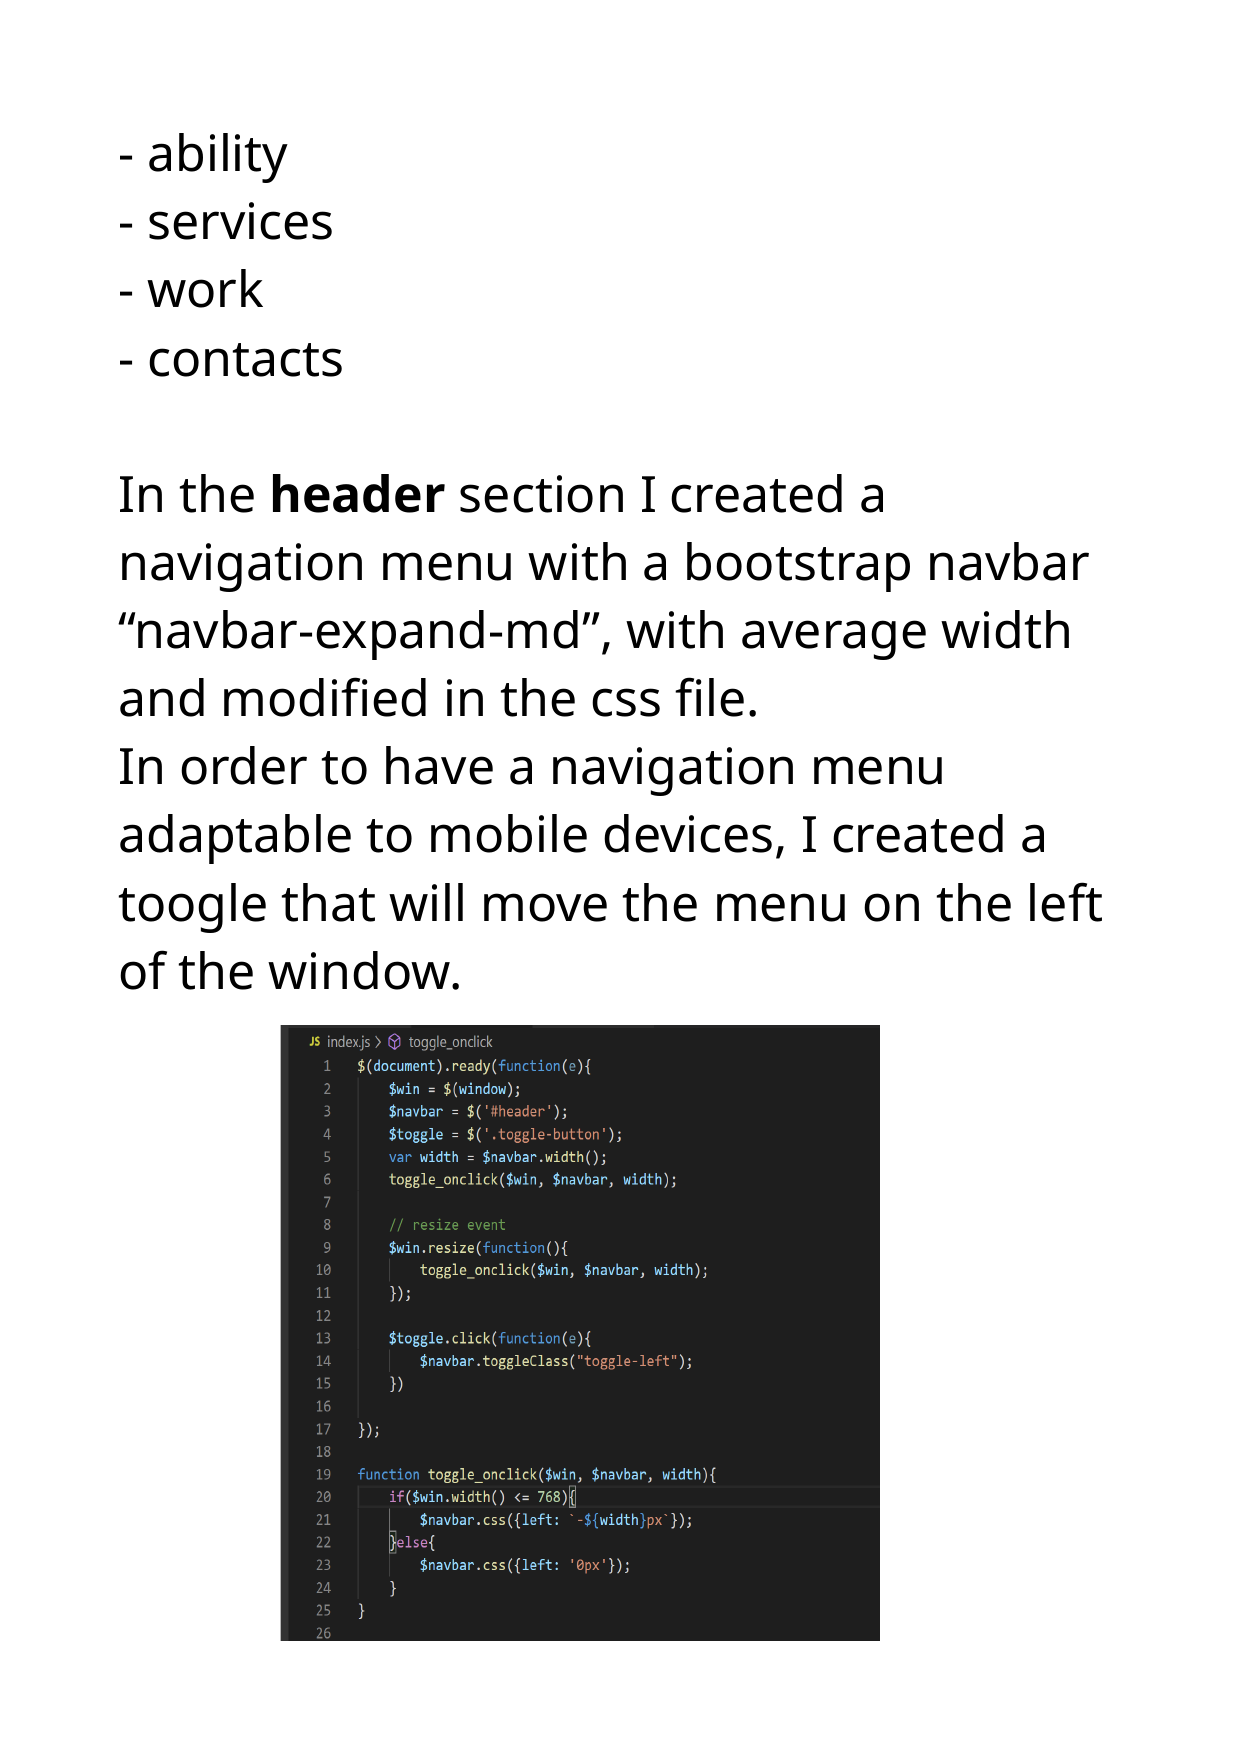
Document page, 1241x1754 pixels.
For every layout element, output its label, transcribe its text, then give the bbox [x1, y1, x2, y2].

picture [280, 1025, 880, 1641]
text - services [118, 186, 1122, 254]
text In order to have a navigation menu adaptable to mobile devices, I created a toogle that will move the menu on the left of the window. [118, 731, 1122, 1004]
text - work [118, 254, 1122, 322]
text In the header section I created a navigation menu with a bootstrap navbar “navbar-expand-md”, with average width and modified in the css file. [118, 459, 1122, 731]
text - contacts [118, 322, 1122, 391]
text - ability [118, 118, 1122, 186]
